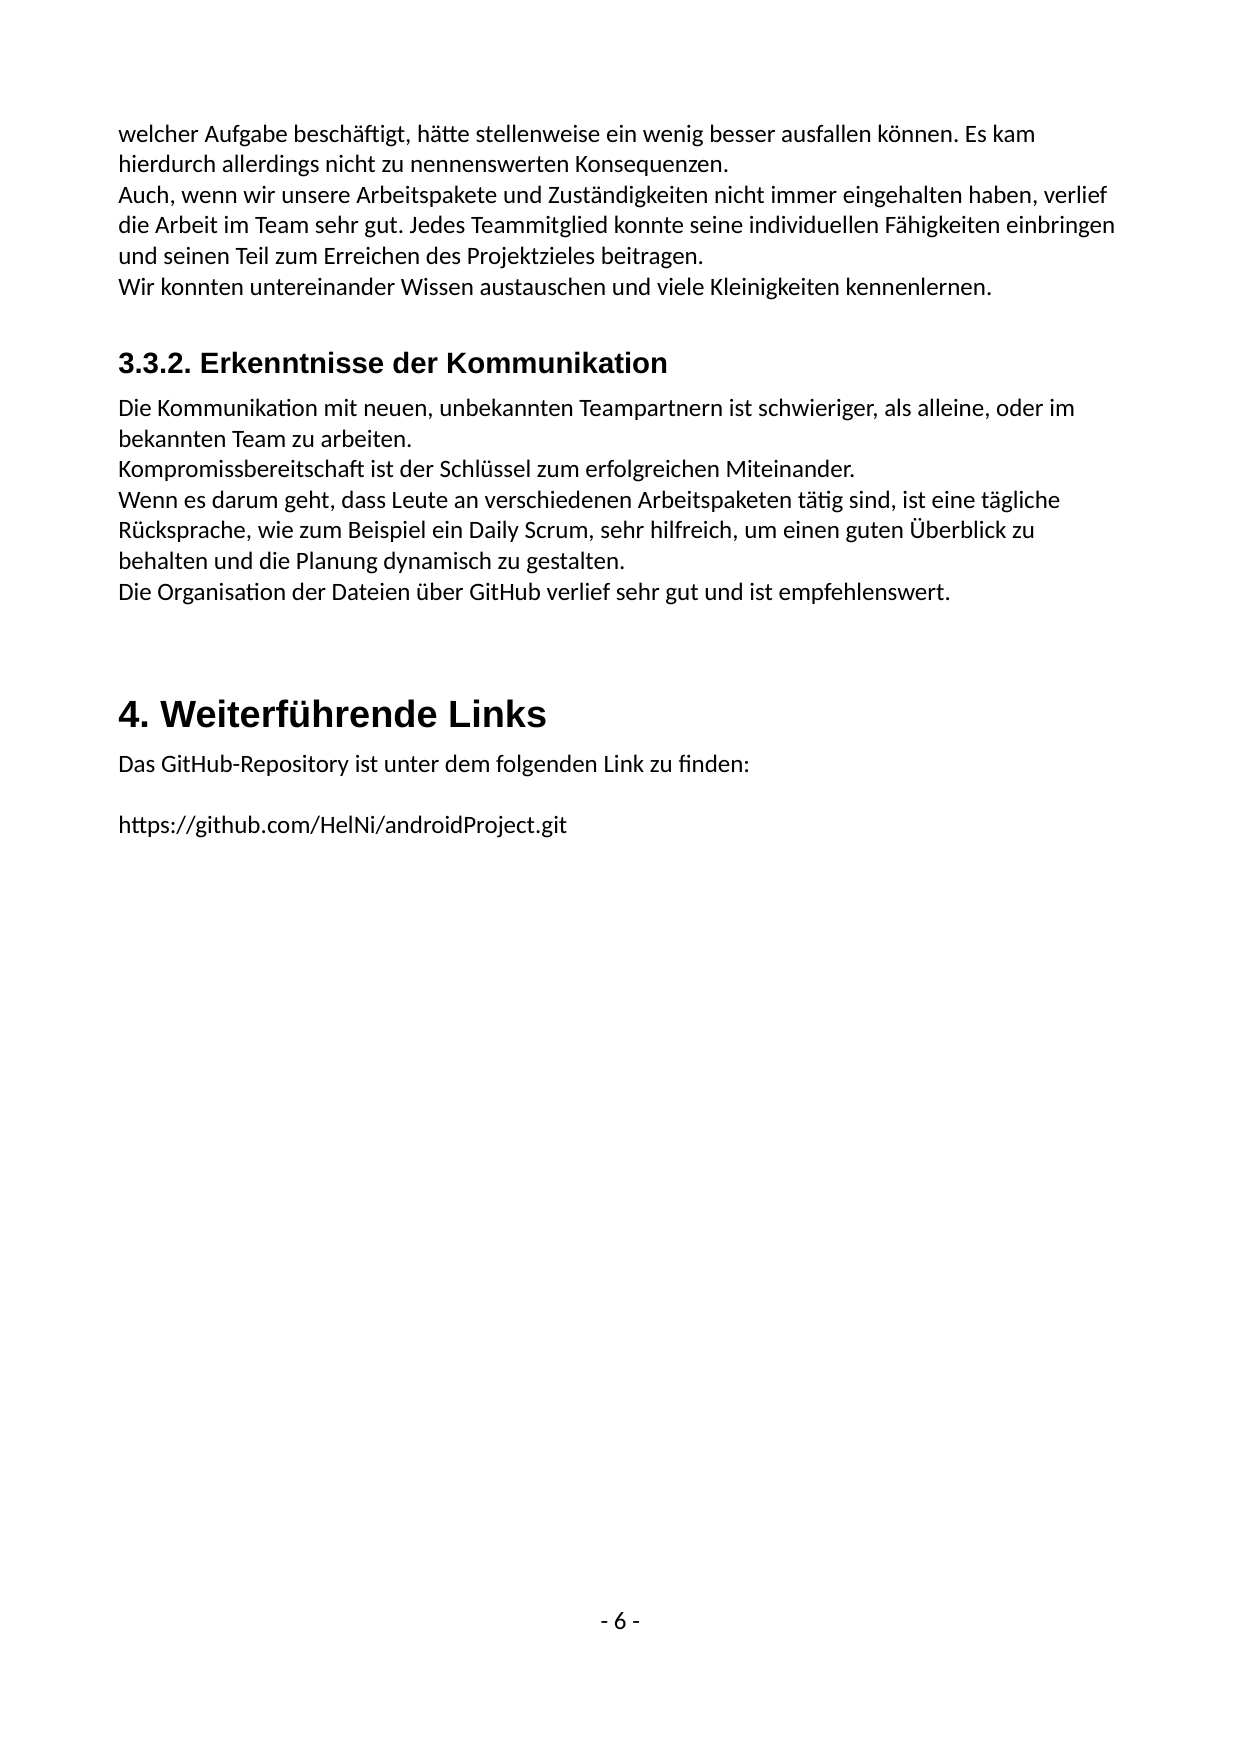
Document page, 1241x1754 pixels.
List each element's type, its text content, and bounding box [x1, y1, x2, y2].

text https://github.com/HelNi/androidProject.git [118, 809, 1122, 840]
text Wenn es darum geht, dass Leute an verschiedenen Arbeitspaketen tätig sind, ist eine tägliche Rücksprache, wie zum Beispiel ein Daily Scrum, sehr hilfreich, um einen guten Überblick zu behalten und die Planung dynamisch zu gestalten. [118, 484, 1122, 576]
subtitle 3.3.2. Erkenntnisse der Kommunikation [118, 346, 1122, 380]
text Kompromissbereitschaft ist der Schlüssel zum erfolgreichen Miteinander. [118, 454, 1122, 484]
text Die Organisation der Dateien über GitHub verlief sehr gut und ist empfehlenswert. [118, 576, 1122, 606]
text Das GitHub-Repository ist unter dem folgenden Link zu finden: [118, 748, 1122, 779]
subtitle 4. Weiterführende Links [118, 692, 1122, 736]
text welcher Aufgabe beschäftigt, hätte stellenweise ein wenig besser ausfallen können. Es kam hierdurch allerdings nicht zu nennenswerten Konsequenzen. [118, 118, 1122, 179]
text Die Kommunikation mit neuen, unbekannten Teampartnern ist schwieriger, als alleine, oder im bekannten Team zu arbeiten. [118, 393, 1122, 454]
text Wir konnten untereinander Wissen austauschen und viele Kleinigkeiten kennenlernen. [118, 271, 1122, 301]
text Auch, wenn wir unsere Arbeitspakete und Zuständigkeiten nicht immer eingehalten haben, verlief die Arbeit im Team sehr gut. Jedes Teammitglied konnte seine individuellen Fähigkeiten einbringen und seinen Teil zum Erreichen des Projektzieles beitragen. [118, 179, 1122, 271]
